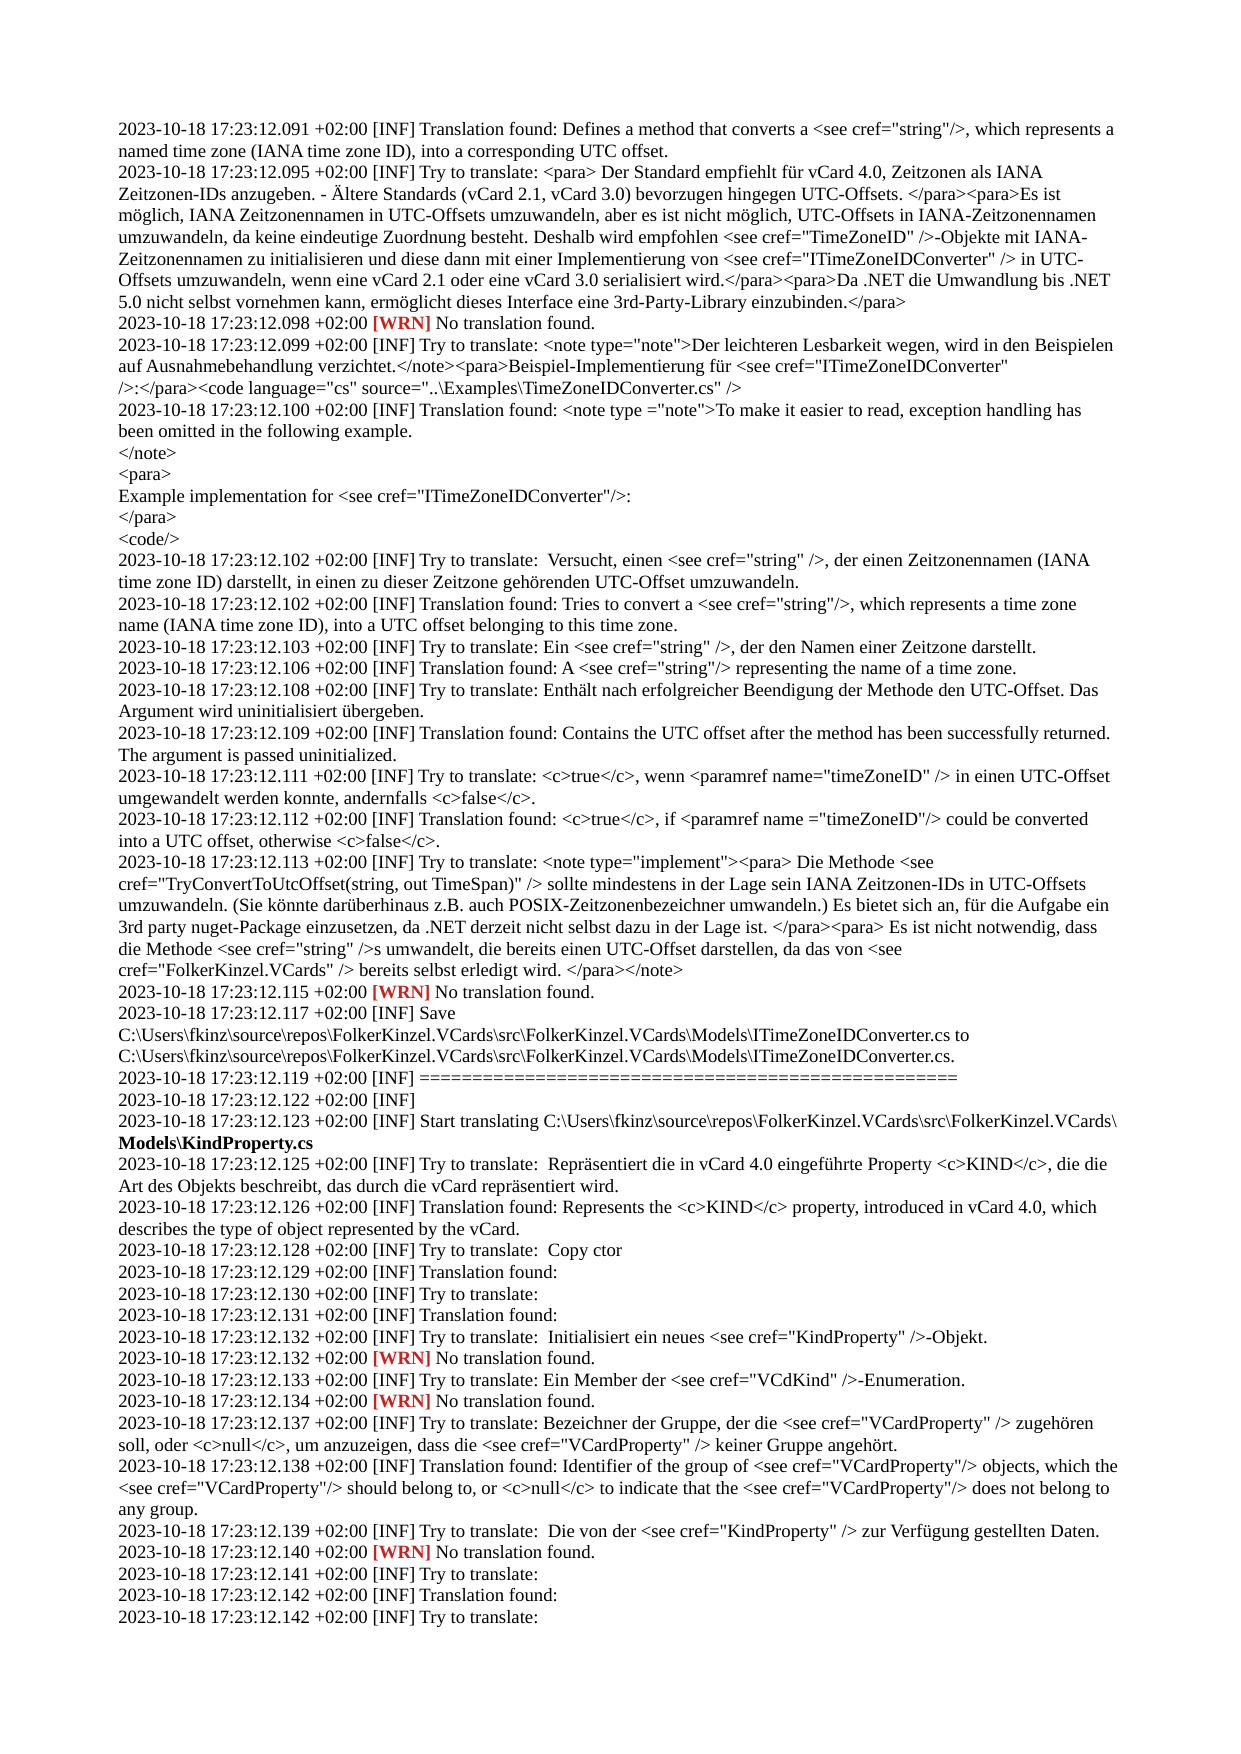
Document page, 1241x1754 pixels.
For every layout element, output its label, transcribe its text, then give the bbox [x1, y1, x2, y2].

text 2023-10-18 17:23:12.099 +02:00 [INF] Try to translate: <note type="note">Der leichteren Lesbarkeit wegen, wird in den Beispielen auf Ausnahmebehandlung verzichtet.</note><para>Beispiel-Implementierung für <see cref="ITimeZoneIDConverter" />:</para><code language="cs" source="..\Examples\TimeZoneIDConverter.cs" /> [118, 334, 1122, 398]
text 2023-10-18 17:23:12.108 +02:00 [INF] Try to translate: Enthält nach erfolgreicher Beendigung der Methode den UTC-Offset. Das Argument wird uninitialisiert übergeben. [118, 679, 1122, 722]
text 2023-10-18 17:23:12.137 +02:00 [INF] Try to translate: Bezeichner der Gruppe, der die <see cref="VCardProperty" /> zugehören soll, oder <c>null</c>, um anzuzeigen, dass die <see cref="VCardProperty" /> keiner Gruppe angehört. [118, 1412, 1122, 1455]
text 2023-10-18 17:23:12.102 +02:00 [INF] Try to translate: Versucht, einen <see cref="string" />, der einen Zeitzonennamen (IANA time zone ID) darstellt, in einen zu dieser Zeitzone gehörenden UTC-Offset umzuwandeln. [118, 549, 1122, 592]
text 2023-10-18 17:23:12.095 +02:00 [INF] Try to translate: <para> Der Standard empfiehlt für vCard 4.0, Zeitzonen als IANA Zeitzonen-IDs anzugeben. - Ältere Standards (vCard 2.1, vCard 3.0) bevorzugen hingegen UTC-Offsets. </para><para>Es ist möglich, IANA Zeitzonennamen in UTC-Offsets umzuwandeln, aber es ist nicht möglich, UTC-Offsets in IANA-Zeitzonennamen umzuwandeln, da keine eindeutige Zuordnung besteht. Deshalb wird empfohlen <see cref="TimeZoneID" />-Objekte mit IANA-Zeitzonennamen zu initialisieren und diese dann mit einer Implementierung von <see cref="ITimeZoneIDConverter" /> in UTC-Offsets umzuwandeln, wenn eine vCard 2.1 oder eine vCard 3.0 serialisiert wird.</para><para>Da .NET die Umwandlung bis .NET 5.0 nicht selbst vornehmen kann, ermöglicht dieses Interface eine 3rd-Party-Library einzubinden.</para> [118, 161, 1122, 312]
text 2023-10-18 17:23:12.141 +02:00 [INF] Try to translate: [118, 1563, 1122, 1584]
text 2023-10-18 17:23:12.130 +02:00 [INF] Try to translate: [118, 1282, 1122, 1304]
text 2023-10-18 17:23:12.140 +02:00 [WRN] No translation found. [118, 1541, 1122, 1563]
text 2023-10-18 17:23:12.122 +02:00 [INF] [118, 1088, 1122, 1110]
text 2023-10-18 17:23:12.106 +02:00 [INF] Translation found: A <see cref="string"/> representing the name of a time zone. [118, 657, 1122, 679]
text 2023-10-18 17:23:12.109 +02:00 [INF] Translation found: Contains the UTC offset after the method has been successfully returned. The argument is passed uninitialized. [118, 722, 1122, 765]
text 2023-10-18 17:23:12.134 +02:00 [WRN] No translation found. [118, 1390, 1122, 1412]
text 2023-10-18 17:23:12.126 +02:00 [INF] Translation found: Represents the <c>KIND</c> property, introduced in vCard 4.0, which describes the type of object represented by the vCard. [118, 1196, 1122, 1239]
text 2023-10-18 17:23:12.133 +02:00 [INF] Try to translate: Ein Member der <see cref="VCdKind" />-Enumeration. [118, 1369, 1122, 1390]
text 2023-10-18 17:23:12.139 +02:00 [INF] Try to translate: Die von der <see cref="KindProperty" /> zur Verfügung gestellten Daten. [118, 1520, 1122, 1541]
text 2023-10-18 17:23:12.115 +02:00 [WRN] No translation found. [118, 981, 1122, 1002]
text 2023-10-18 17:23:12.098 +02:00 [WRN] No translation found. [118, 312, 1122, 334]
text 2023-10-18 17:23:12.113 +02:00 [INF] Try to translate: <note type="implement"><para> Die Methode <see cref="TryConvertToUtcOffset(string, out TimeSpan)" /> sollte mindestens in der Lage sein IANA Zeitzonen-IDs in UTC-Offsets umzuwandeln. (Sie könnte darüberhinaus z.B. auch POSIX-Zeitzonenbezeichner umwandeln.) Es bietet sich an, für die Aufgabe ein 3rd party nuget-Package einzusetzen, da .NET derzeit nicht selbst dazu in der Lage ist. </para><para> Es ist nicht notwendig, dass die Methode <see cref="string" />s umwandelt, die bereits einen UTC-Offset darstellen, da das von <see cref="FolkerKinzel.VCards" /> bereits selbst erledigt wird. </para></note> [118, 851, 1122, 981]
text 2023-10-18 17:23:12.138 +02:00 [INF] Translation found: Identifier of the group of <see cref="VCardProperty"/> objects, which the <see cref="VCardProperty"/> should belong to, or <c>null</c> to indicate that the <see cref="VCardProperty"/> does not belong to any group. [118, 1455, 1122, 1520]
text 2023-10-18 17:23:12.111 +02:00 [INF] Try to translate: <c>true</c>, wenn <paramref name="timeZoneID" /> in einen UTC-Offset umgewandelt werden konnte, andernfalls <c>false</c>. [118, 765, 1122, 808]
text 2023-10-18 17:23:12.129 +02:00 [INF] Translation found: [118, 1261, 1122, 1282]
text 2023-10-18 17:23:12.132 +02:00 [INF] Try to translate: Initialisiert ein neues <see cref="KindProperty" />-Objekt. [118, 1326, 1122, 1347]
text 2023-10-18 17:23:12.131 +02:00 [INF] Translation found: [118, 1304, 1122, 1326]
text 2023-10-18 17:23:12.132 +02:00 [WRN] No translation found. [118, 1347, 1122, 1369]
text 2023-10-18 17:23:12.103 +02:00 [INF] Try to translate: Ein <see cref="string" />, der den Namen einer Zeitzone darstellt. [118, 636, 1122, 657]
text 2023-10-18 17:23:12.119 +02:00 [INF] =================================================== [118, 1067, 1122, 1088]
text 2023-10-18 17:23:12.142 +02:00 [INF] Try to translate: [118, 1606, 1122, 1627]
text 2023-10-18 17:23:12.123 +02:00 [INF] Start translating C:\Users\fkinz\source\repos\FolkerKinzel.VCards\src\FolkerKinzel.VCards\Models\KindProperty.cs [118, 1110, 1122, 1153]
text 2023-10-18 17:23:12.091 +02:00 [INF] Translation found: Defines a method that converts a <see cref="string"/>, which represents a named time zone (IANA time zone ID), into a corresponding UTC offset. [118, 118, 1122, 161]
text 2023-10-18 17:23:12.102 +02:00 [INF] Translation found: Tries to convert a <see cref="string"/>, which represents a time zone name (IANA time zone ID), into a UTC offset belonging to this time zone. [118, 592, 1122, 636]
text 2023-10-18 17:23:12.112 +02:00 [INF] Translation found: <c>true</c>, if <paramref name ="timeZoneID"/> could be converted into a UTC offset, otherwise <c>false</c>. [118, 808, 1122, 851]
text 2023-10-18 17:23:12.142 +02:00 [INF] Translation found: [118, 1584, 1122, 1606]
text 2023-10-18 17:23:12.117 +02:00 [INF] Save C:\Users\fkinz\source\repos\FolkerKinzel.VCards\src\FolkerKinzel.VCards\Models\ITimeZoneIDConverter.cs to C:\Users\fkinz\source\repos\FolkerKinzel.VCards\src\FolkerKinzel.VCards\Models\ITimeZoneIDConverter.cs. [118, 1002, 1122, 1067]
text 2023-10-18 17:23:12.125 +02:00 [INF] Try to translate: Repräsentiert die in vCard 4.0 eingeführte Property <c>KIND</c>, die die Art des Objekts beschreibt, das durch die vCard repräsentiert wird. [118, 1153, 1122, 1196]
text 2023-10-18 17:23:12.128 +02:00 [INF] Try to translate: Copy ctor [118, 1239, 1122, 1261]
text 2023-10-18 17:23:12.100 +02:00 [INF] Translation found: <note type ="note">To make it easier to read, exception handling has been omitted in the following example. </note> <para> Example implementation for <see cref="ITimeZoneIDConverter"/>: </para> <code/> [118, 398, 1122, 549]
